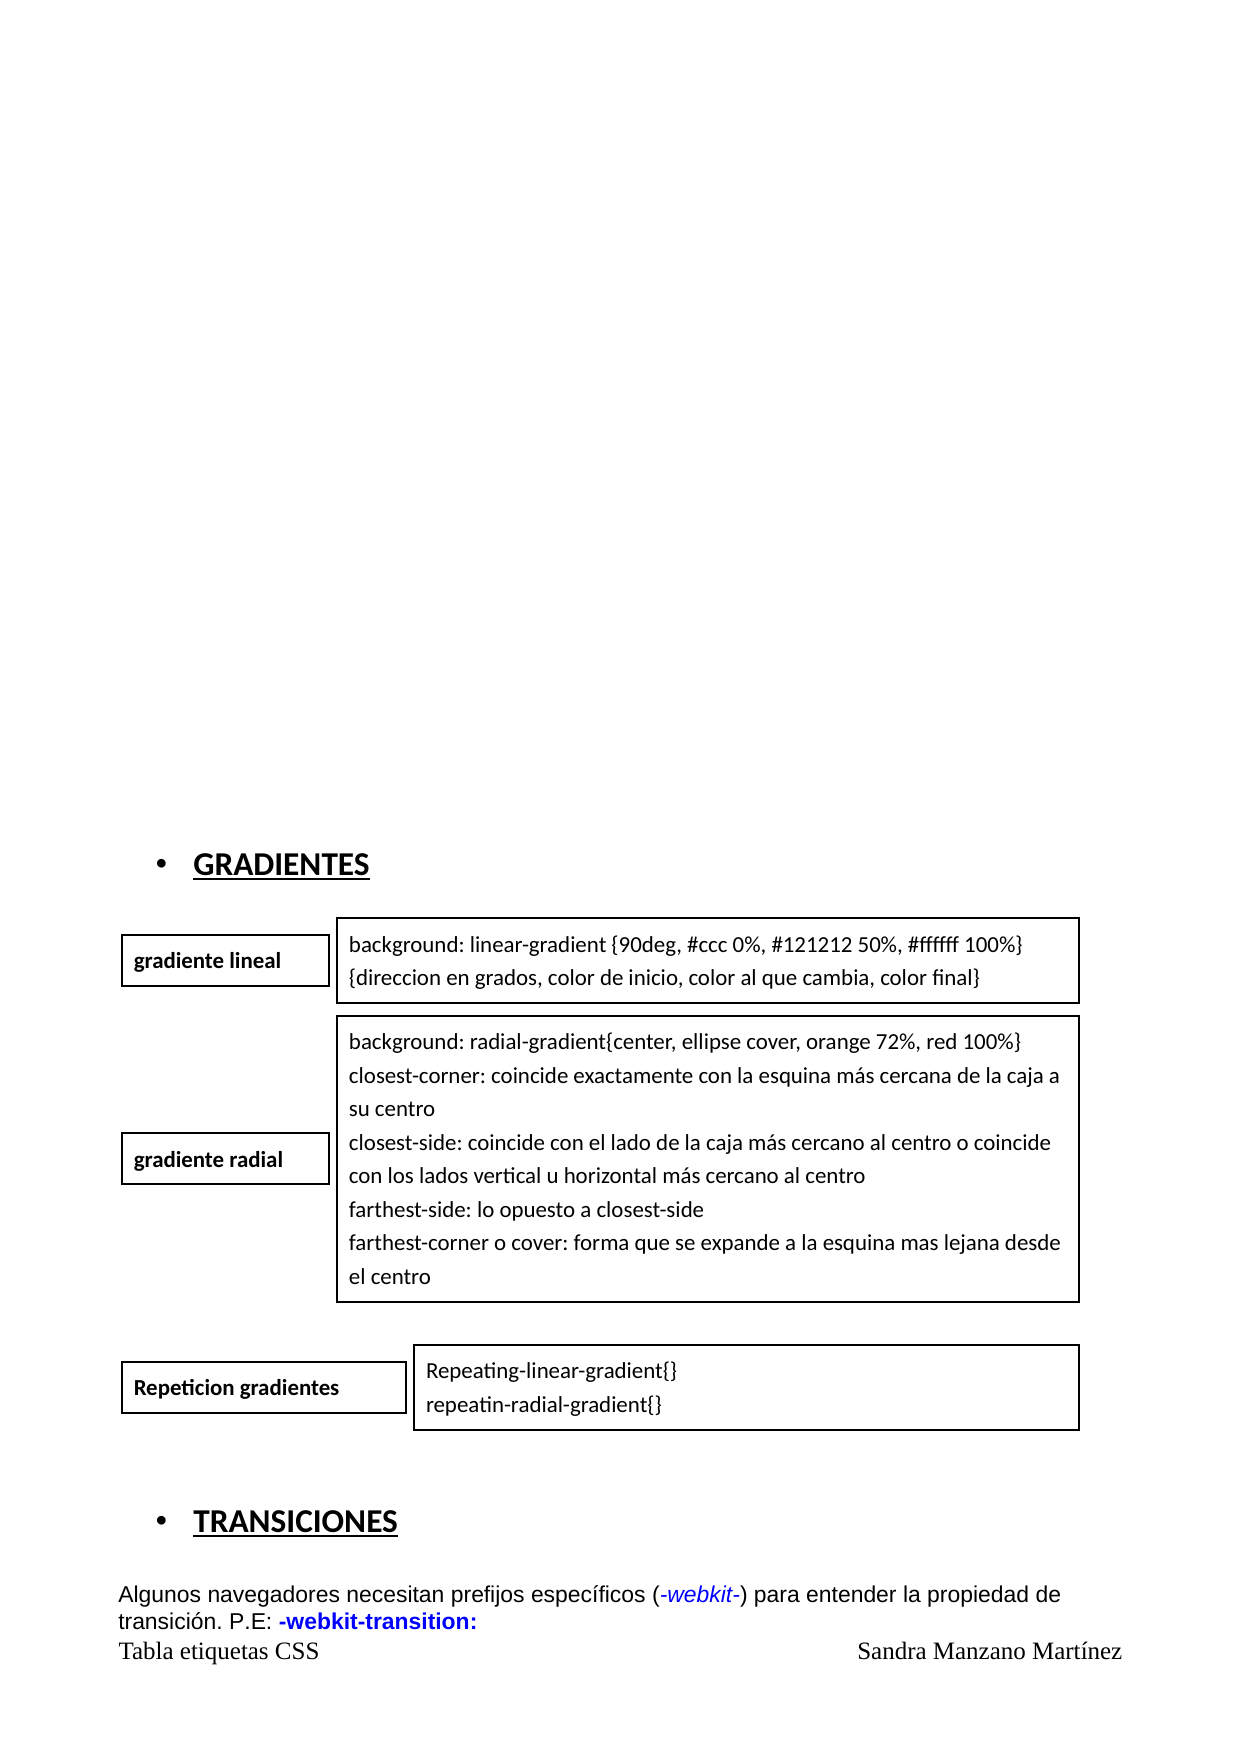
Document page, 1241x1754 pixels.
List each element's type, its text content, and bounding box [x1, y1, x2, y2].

table_header Repeating-linear-gradient{} repeatin-radial-gradient{} [410, 1341, 1083, 1439]
table_cell gradiente radial [118, 1012, 333, 1311]
table_header background: linear-gradient {90deg, #ccc 0%, #121212 50%, #ffffff 100%} {direccion en grados, color de inicio, color al que cambia, color final} [333, 914, 1083, 1012]
table_cell background: radial-gradient{center, ellipse cover, orange 72%, red 100%} closest-corner: coincide exactamente con la esquina más cercana de la caja a su centro closest-side: coincide con el lado de la caja más cercano al centro o coincide con los lados vertical u horizontal más cercano al centro farthest-side: lo opuesto a closest-side farthest-corner o cover: forma que se expande a la esquina mas lejana desde el centro [333, 1012, 1083, 1311]
list GRADIENTES [156, 843, 1122, 884]
table_header Repeticion gradientes [118, 1341, 410, 1439]
table_header gradiente lineal [118, 914, 333, 1012]
text Algunos navegadores necesitan prefijos específicos (-webkit-) para entender la propiedad de transición. P.E: -webkit-transition: [118, 1581, 1122, 1634]
list TRANSICIONES [156, 1500, 1122, 1541]
